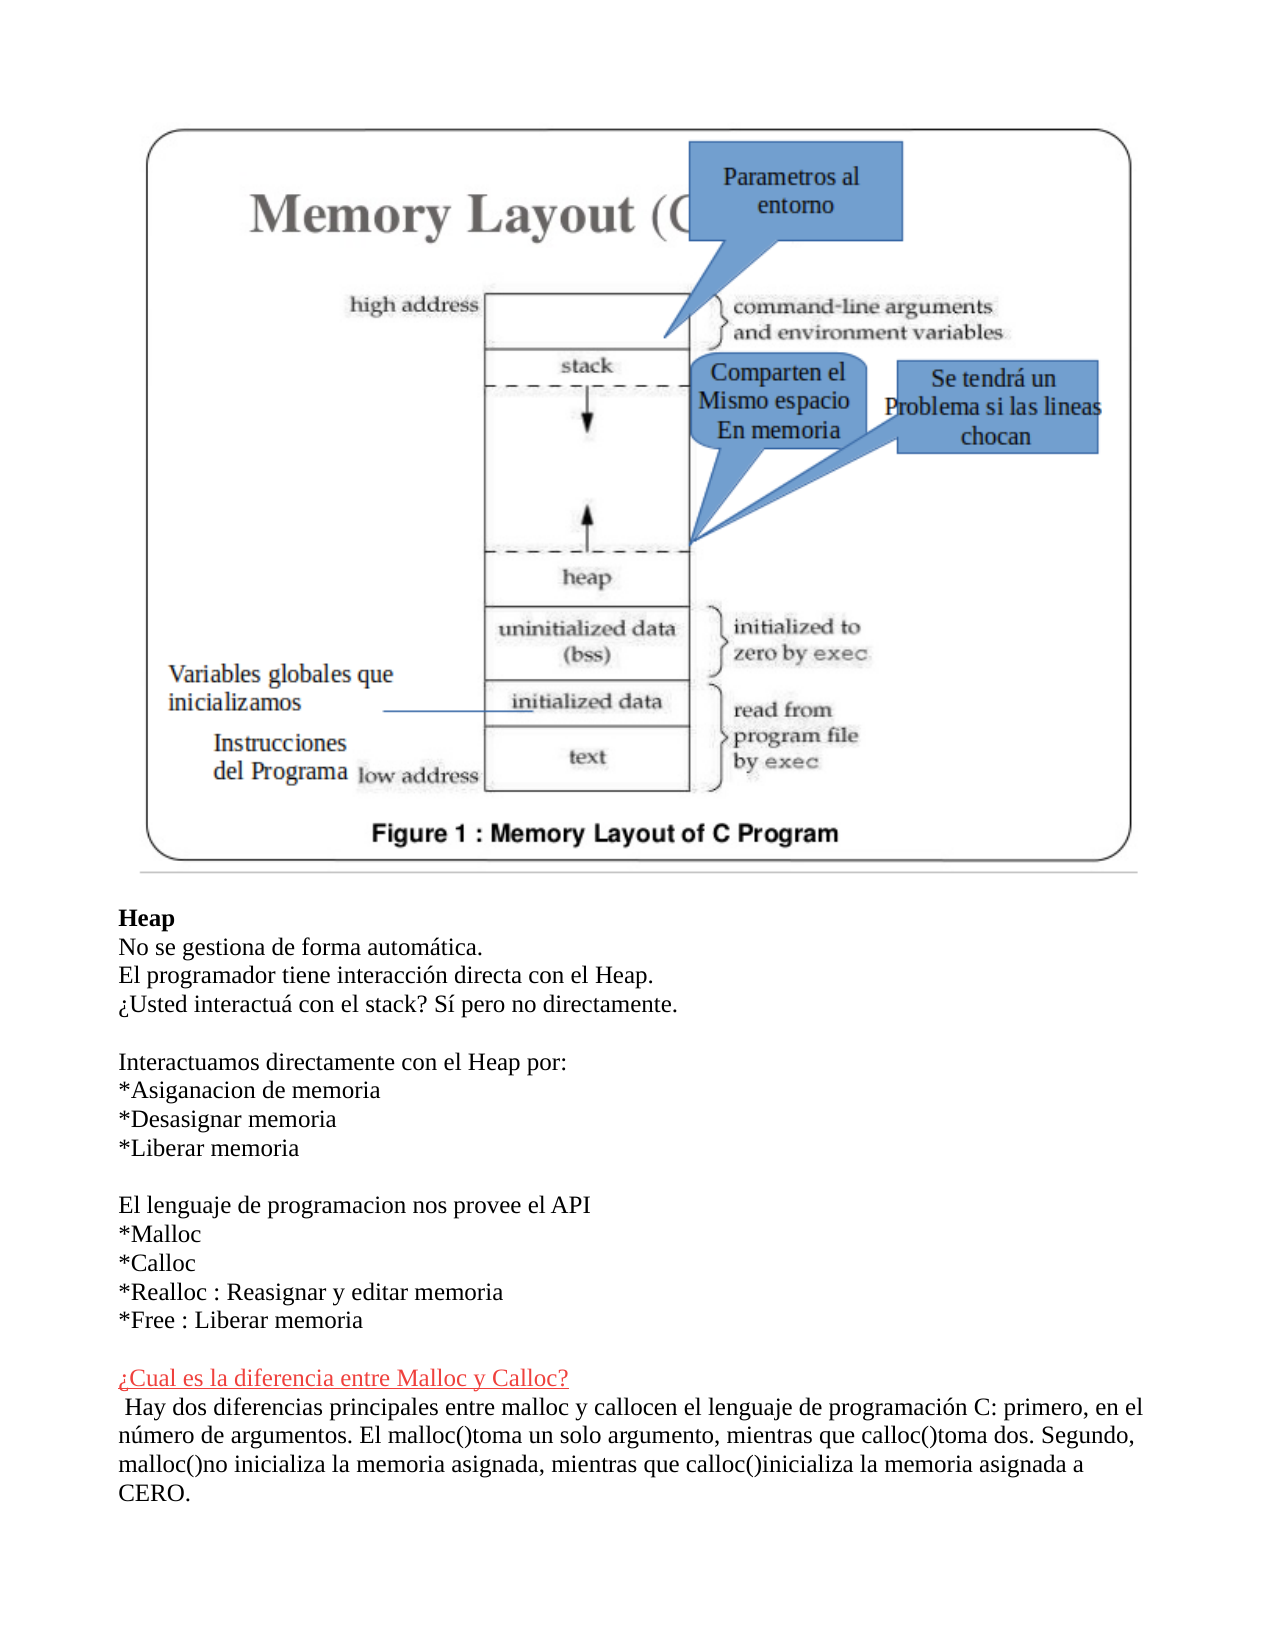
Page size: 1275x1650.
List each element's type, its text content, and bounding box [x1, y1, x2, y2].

text ¿Cual es la diferencia entre Malloc y Calloc? [118, 1363, 1157, 1392]
text El lenguaje de programacion nos provee el API [118, 1191, 1157, 1219]
text *Calloc [118, 1248, 1157, 1277]
picture [123, 118, 1152, 875]
text *Desasignar memoria [118, 1104, 1157, 1133]
text *Malloc [118, 1219, 1157, 1248]
text Interactuamos directamente con el Heap por: [118, 1047, 1157, 1076]
text ¿Usted interactuá con el stack? Sí pero no directamente. [118, 989, 1157, 1018]
text El programador tiene interacción directa con el Heap. [118, 961, 1157, 989]
text *Realloc : Reasignar y editar memoria [118, 1277, 1157, 1306]
text *Liberar memoria [118, 1133, 1157, 1162]
text *Asiganacion de memoria [118, 1076, 1157, 1104]
text No se gestiona de forma automática. [118, 932, 1157, 961]
text Heap [118, 903, 1157, 932]
text *Free : Liberar memoria [118, 1306, 1157, 1334]
text Hay dos diferencias principales entre malloc y callocen el lenguaje de programación C: primero, en el número de argumentos. El malloc()toma un solo argumento, mientras que calloc()toma dos. Segundo, malloc()no inicializa la memoria asignada, mientras que calloc()inicializa la memoria asignada a CERO. [118, 1392, 1157, 1507]
